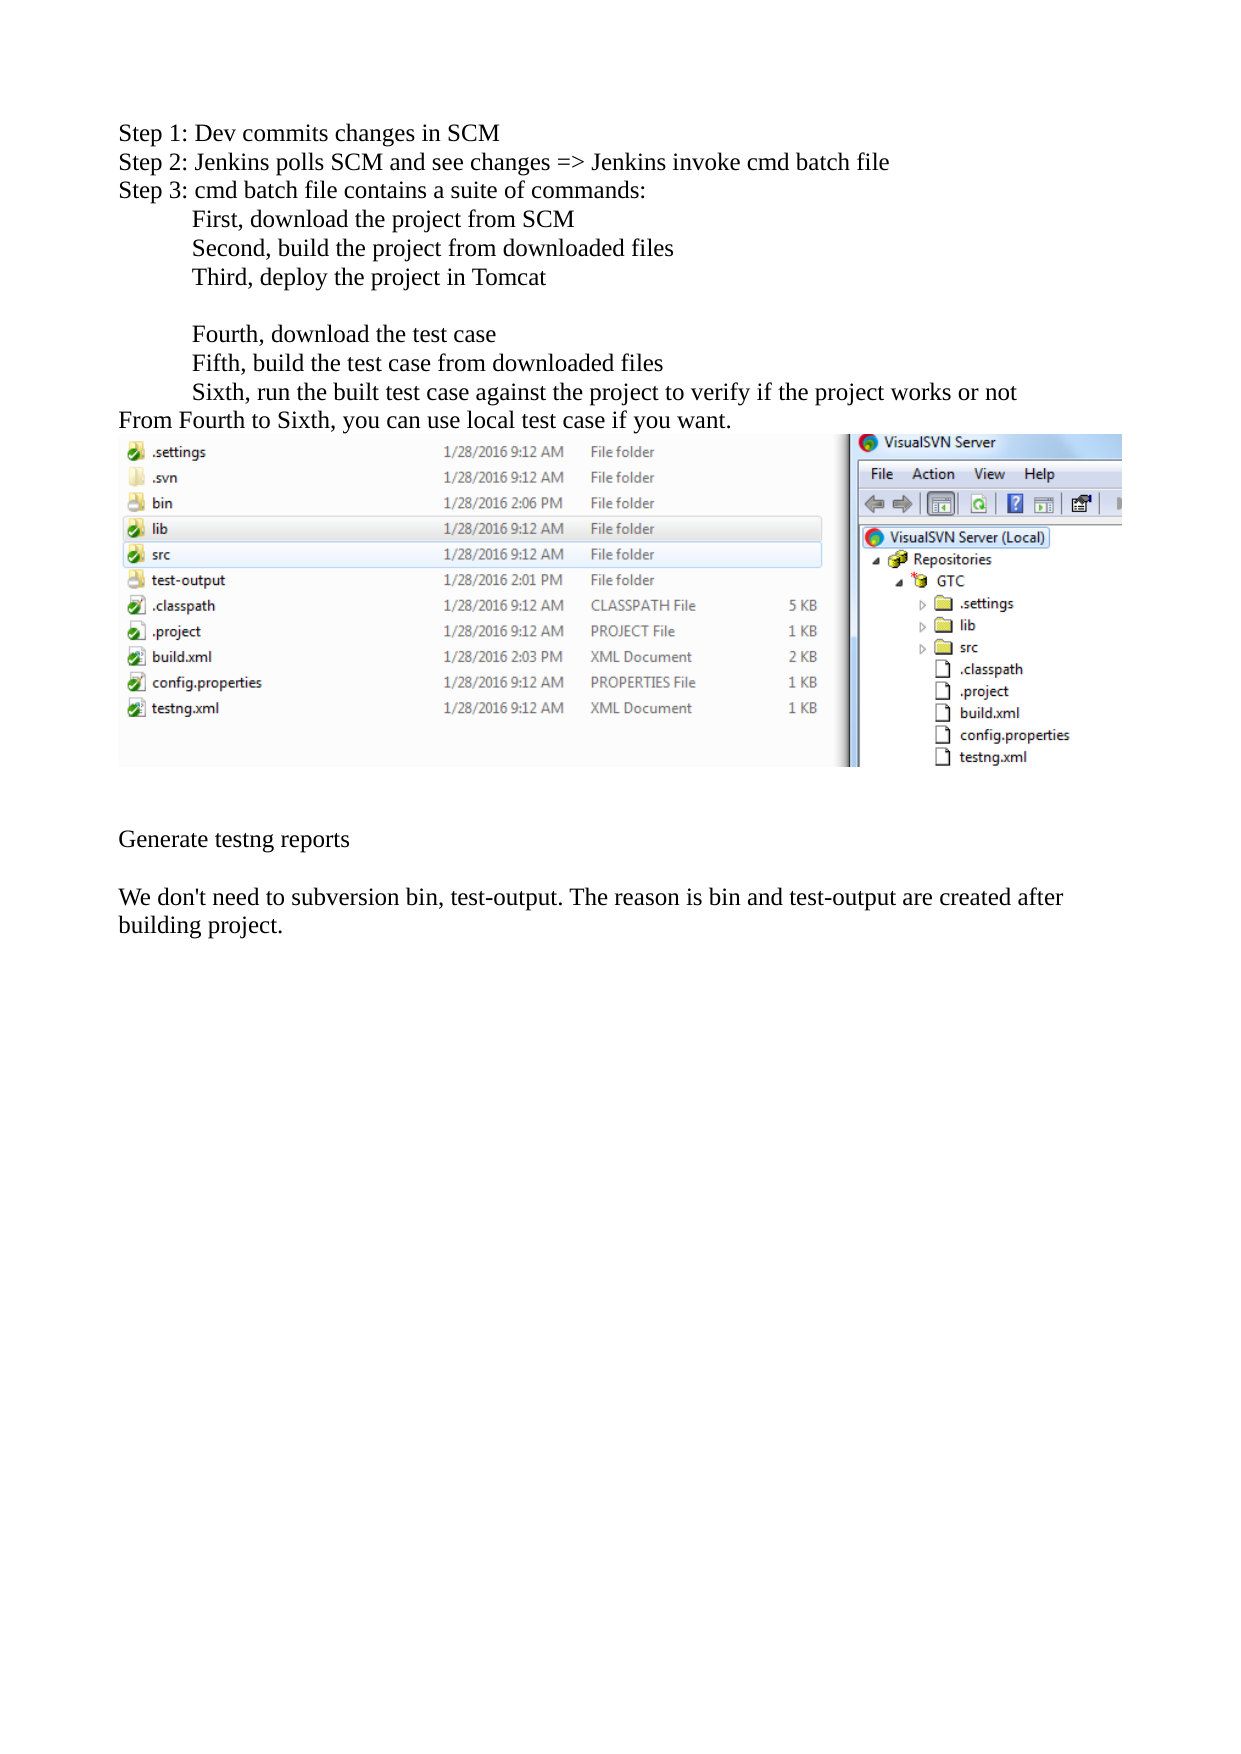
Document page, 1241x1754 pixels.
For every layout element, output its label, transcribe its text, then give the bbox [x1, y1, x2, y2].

text Step 1: Dev commits changes in SCM [118, 118, 1122, 147]
text Step 3: cmd batch file contains a suite of commands: [118, 176, 1122, 204]
text Fourth, download the test case [118, 319, 1122, 348]
picture [118, 434, 1122, 767]
text Fifth, build the test case from downloaded files [118, 348, 1122, 377]
text Step 2: Jenkins polls SCM and see changes => Jenkins invoke cmd batch file [118, 147, 1122, 176]
text Third, deploy the project in Tomcat [118, 262, 1122, 291]
text Generate testng reports [118, 824, 1122, 853]
text Second, build the project from downloaded files [118, 233, 1122, 262]
text Sixth, run the built test case against the project to verify if the project works or not [118, 377, 1122, 406]
text First, download the project from SCM [118, 204, 1122, 233]
text From Fourth to Sixth, you can use local test case if you want. [118, 406, 1122, 434]
text We don't need to subversion bin, test-output. The reason is bin and test-output are created after building project. [118, 882, 1122, 939]
